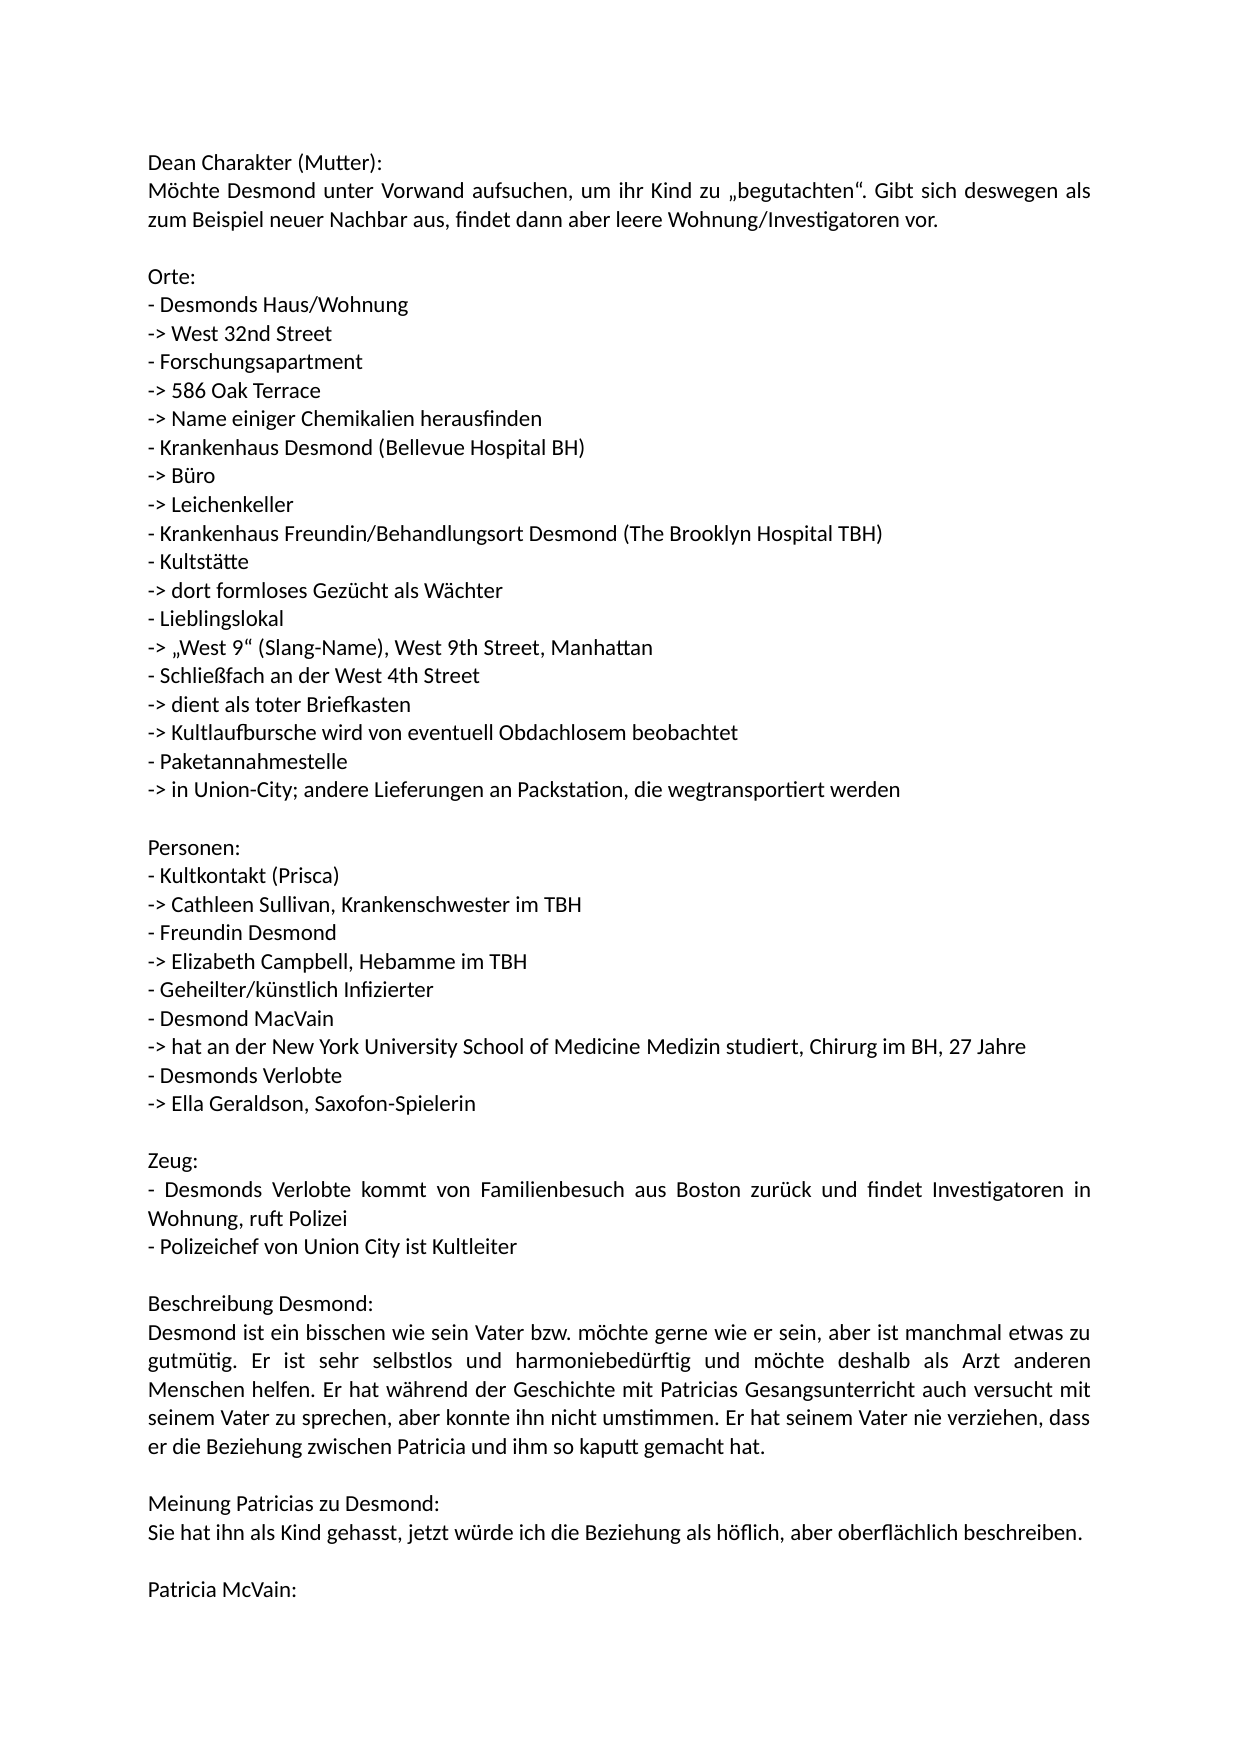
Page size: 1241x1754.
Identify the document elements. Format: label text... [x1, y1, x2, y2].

text - Freundin Desmond [148, 918, 1093, 946]
text - Geheilter/künstlich Infizierter [148, 975, 1093, 1003]
text - Polizeichef von Union City ist Kultleiter [148, 1232, 1093, 1260]
text Möchte Desmond unter Vorwand aufsuchen, um ihr Kind zu „begutachten“. Gibt sich deswegen als zum Beispiel neuer Nachbar aus, findet dann aber leere Wohnung/Investigatoren vor. [148, 176, 1093, 233]
text -> Leichenkeller [148, 490, 1093, 518]
text -> hat an der New York University School of Medicine Medizin studiert, Chirurg im BH, 27 Jahre [148, 1032, 1093, 1060]
text Zeug: [148, 1147, 1093, 1174]
text - Kultstätte [148, 547, 1093, 575]
text -> „West 9“ (Slang-Name), West 9th Street, Manhattan [148, 633, 1093, 661]
text - Desmonds Haus/Wohnung [148, 290, 1093, 318]
text - Forschungsapartment [148, 347, 1093, 375]
text -> Cathleen Sullivan, Krankenschwester im TBH [148, 890, 1093, 918]
text Dean Charakter (Mutter): [148, 148, 1093, 176]
text -> Büro [148, 462, 1093, 489]
text -> Name einiger Chemikalien herausfinden [148, 404, 1093, 432]
text - Lieblingslokal [148, 604, 1093, 632]
text - Krankenhaus Freundin/Behandlungsort Desmond (The Brooklyn Hospital TBH) [148, 519, 1093, 547]
text -> in Union-City; andere Lieferungen an Packstation, die wegtransportiert werden [148, 776, 1093, 803]
text - Kultkontakt (Prisca) [148, 861, 1093, 889]
text -> Ella Geraldson, Saxofon-Spielerin [148, 1089, 1093, 1117]
text - Paketannahmestelle [148, 747, 1093, 775]
text -> dient als toter Briefkasten [148, 690, 1093, 718]
text Beschreibung Desmond: [148, 1289, 1093, 1317]
text -> Elizabeth Campbell, Hebamme im TBH [148, 947, 1093, 975]
text Sie hat ihn als Kind gehasst, jetzt würde ich die Beziehung als höflich, aber oberflächlich beschreiben. [148, 1518, 1093, 1546]
text - Schließfach an der West 4th Street [148, 661, 1093, 689]
text -> 586 Oak Terrace [148, 376, 1093, 404]
text Meinung Patricias zu Desmond: [148, 1489, 1093, 1517]
text Orte: [148, 262, 1093, 290]
text -> dort formloses Gezücht als Wächter [148, 576, 1093, 604]
text - Desmonds Verlobte [148, 1061, 1093, 1089]
text - Desmonds Verlobte kommt von Familienbesuch aus Boston zurück und findet Investigatoren in Wohnung, ruft Polizei [148, 1175, 1093, 1232]
text - Krankenhaus Desmond (Bellevue Hospital BH) [148, 433, 1093, 461]
text Desmond ist ein bisschen wie sein Vater bzw. möchte gerne wie er sein, aber ist manchmal etwas zu gutmütig. Er ist sehr selbstlos und harmoniebedürftig und möchte deshalb als Arzt anderen Menschen helfen. Er hat während der Geschichte mit Patricias Gesangsunterricht auch versucht mit seinem Vater zu sprechen, aber konnte ihn nicht umstimmen. Er hat seinem Vater nie verziehen, dass er die Beziehung zwischen Patricia und ihm so kaputt gemacht hat. [148, 1318, 1093, 1460]
text -> Kultlaufbursche wird von eventuell Obdachlosem beobachtet [148, 718, 1093, 746]
text -> West 32nd Street [148, 319, 1093, 347]
text Personen: [148, 833, 1093, 861]
text Patricia McVain: [148, 1575, 1093, 1603]
text - Desmond MacVain [148, 1004, 1093, 1032]
